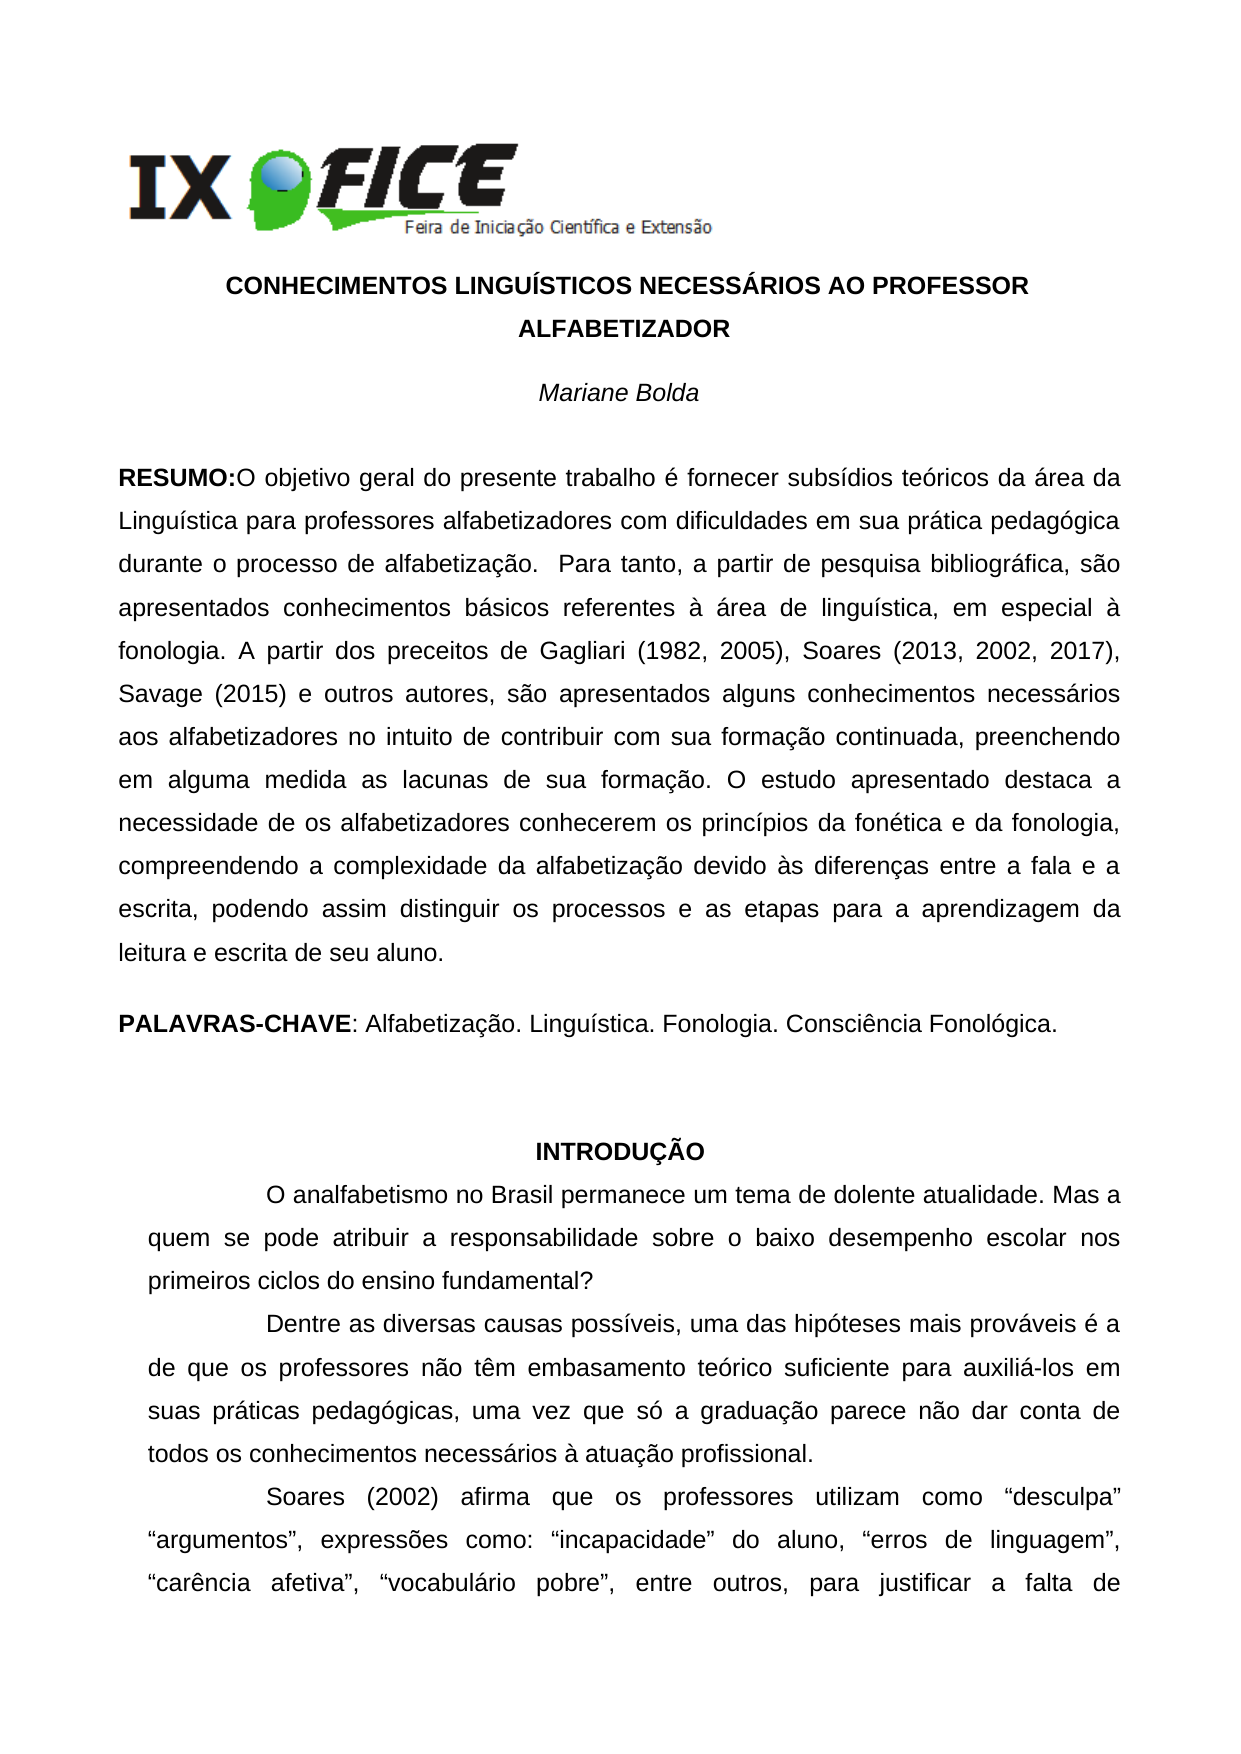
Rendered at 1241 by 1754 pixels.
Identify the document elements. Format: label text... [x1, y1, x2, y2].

text CONHECIMENTOS LINGUÍSTICOS NECESSÁRIOS AO PROFESSOR ALFABETIZADOR [118, 271, 1137, 343]
text PALAVRAS-CHAVE: Alfabetização. Linguística. Fonologia. Consciência Fonológica. [118, 1009, 1122, 1037]
text Mariane Bolda [118, 378, 1122, 407]
text Soares (2002) afirma que os professores utilizam como “desculpa” “argumentos”, expressões como: “incapacidade” do aluno, “erros de linguagem”, “carência afetiva”, “vocabulário pobre”, entre outros, para justificar a falta de [148, 1482, 1122, 1597]
text RESUMO:O objetivo geral do presente trabalho é fornecer subsídios teóricos da área da Linguística para professores alfabetizadores com dificuldades em sua prática pedagógica durante o processo de alfabetização. Para tanto, a partir de pesquisa bibliográfica, são apresentados conhecimentos básicos referentes à área de linguística, em especial à fonologia. A partir dos preceitos de Gagliari (1982, 2005), Soares (2013, 2002, 2017), Savage (2015) e outros autores, são apresentados alguns conhecimentos necessários aos alfabetizadores no intuito de contribuir com sua formação continuada, preenchendo em alguma medida as lacunas de sua formação. O estudo apresentado destaca a necessidade de os alfabetizadores conhecerem os princípios da fonética e da fonologia, compreendendo a complexidade da alfabetização devido às diferenças entre a fala e a escrita, podendo assim distinguir os processos e as etapas para a aprendizagem da leitura e escrita de seu aluno. [118, 463, 1122, 966]
text INTRODUÇÃO [118, 1137, 1122, 1166]
text O analfabetismo no Brasil permanece um tema de dolente atualidade. Mas a quem se pode atribuir a responsabilidade sobre o baixo desempenho escolar nos primeiros ciclos do ensino fundamental? [148, 1180, 1122, 1295]
text Dentre as diversas causas possíveis, uma das hipóteses mais prováveis é a de que os professores não têm embasamento teórico suficiente para auxiliá-los em suas práticas pedagógicas, uma vez que só a graduação parece não dar conta de todos os conhecimentos necessários à atuação profissional. [148, 1309, 1122, 1468]
